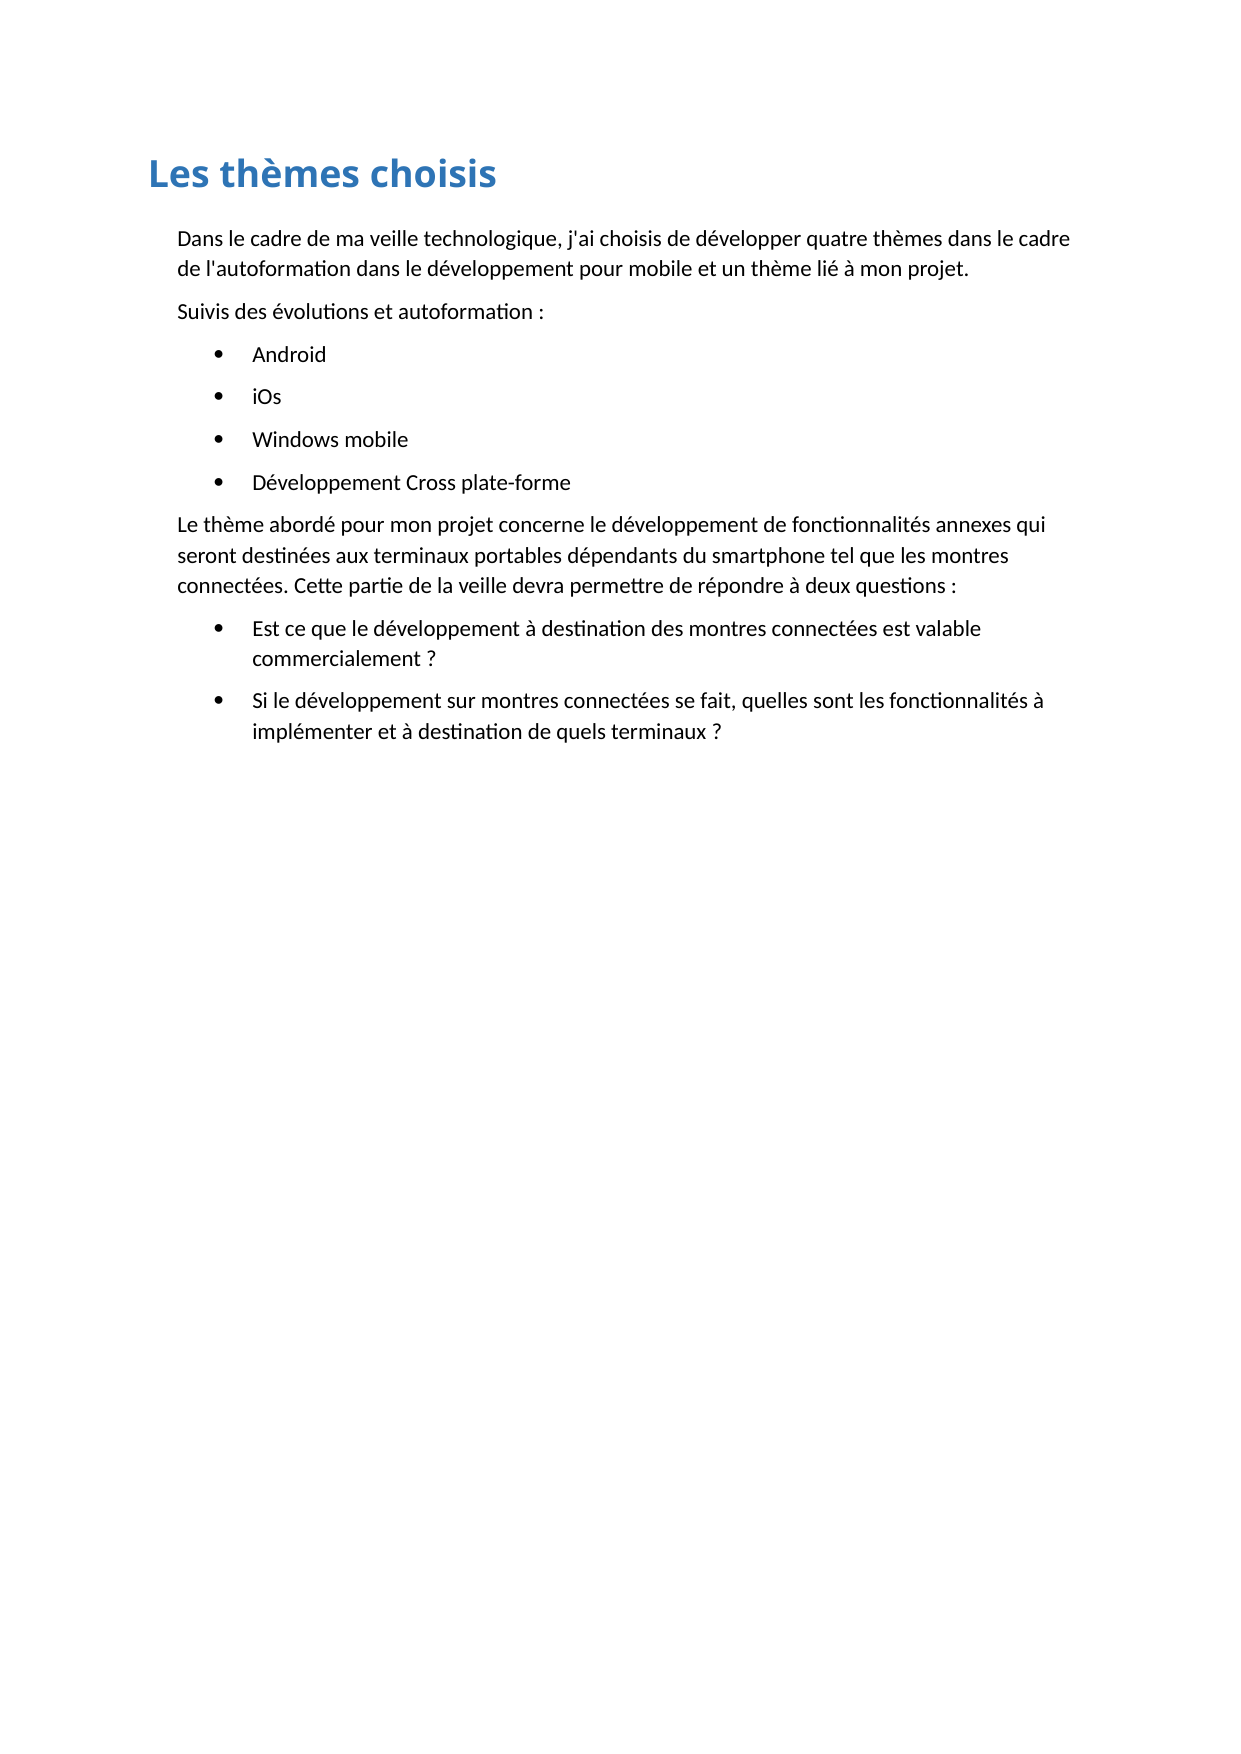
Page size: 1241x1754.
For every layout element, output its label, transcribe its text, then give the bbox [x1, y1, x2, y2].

text Dans le cadre de ma veille technologique, j'ai choisis de développer quatre thèmes dans le cadre de l'autoformation dans le développement pour mobile et un thème lié à mon projet. [177, 224, 1093, 282]
list Développement Cross plate-forme [214, 468, 1093, 496]
text Suivis des évolutions et autoformation : [177, 297, 1093, 325]
list Windows mobile [214, 425, 1093, 453]
list Android [214, 340, 1093, 368]
subtitle Les thèmes choisis [148, 148, 1093, 199]
text Le thème abordé pour mon projet concerne le développement de fonctionnalités annexes qui seront destinées aux terminaux portables dépendants du smartphone tel que les montres connectées. Cette partie de la veille devra permettre de répondre à deux questions : [177, 511, 1093, 599]
list Est ce que le développement à destination des montres connectées est valable commercialement ? [214, 614, 1093, 672]
list iOs [214, 382, 1093, 411]
list Si le développement sur montres connectées se fait, quelles sont les fonctionnalités à implémenter et à destination de quels terminaux ? [214, 687, 1093, 745]
